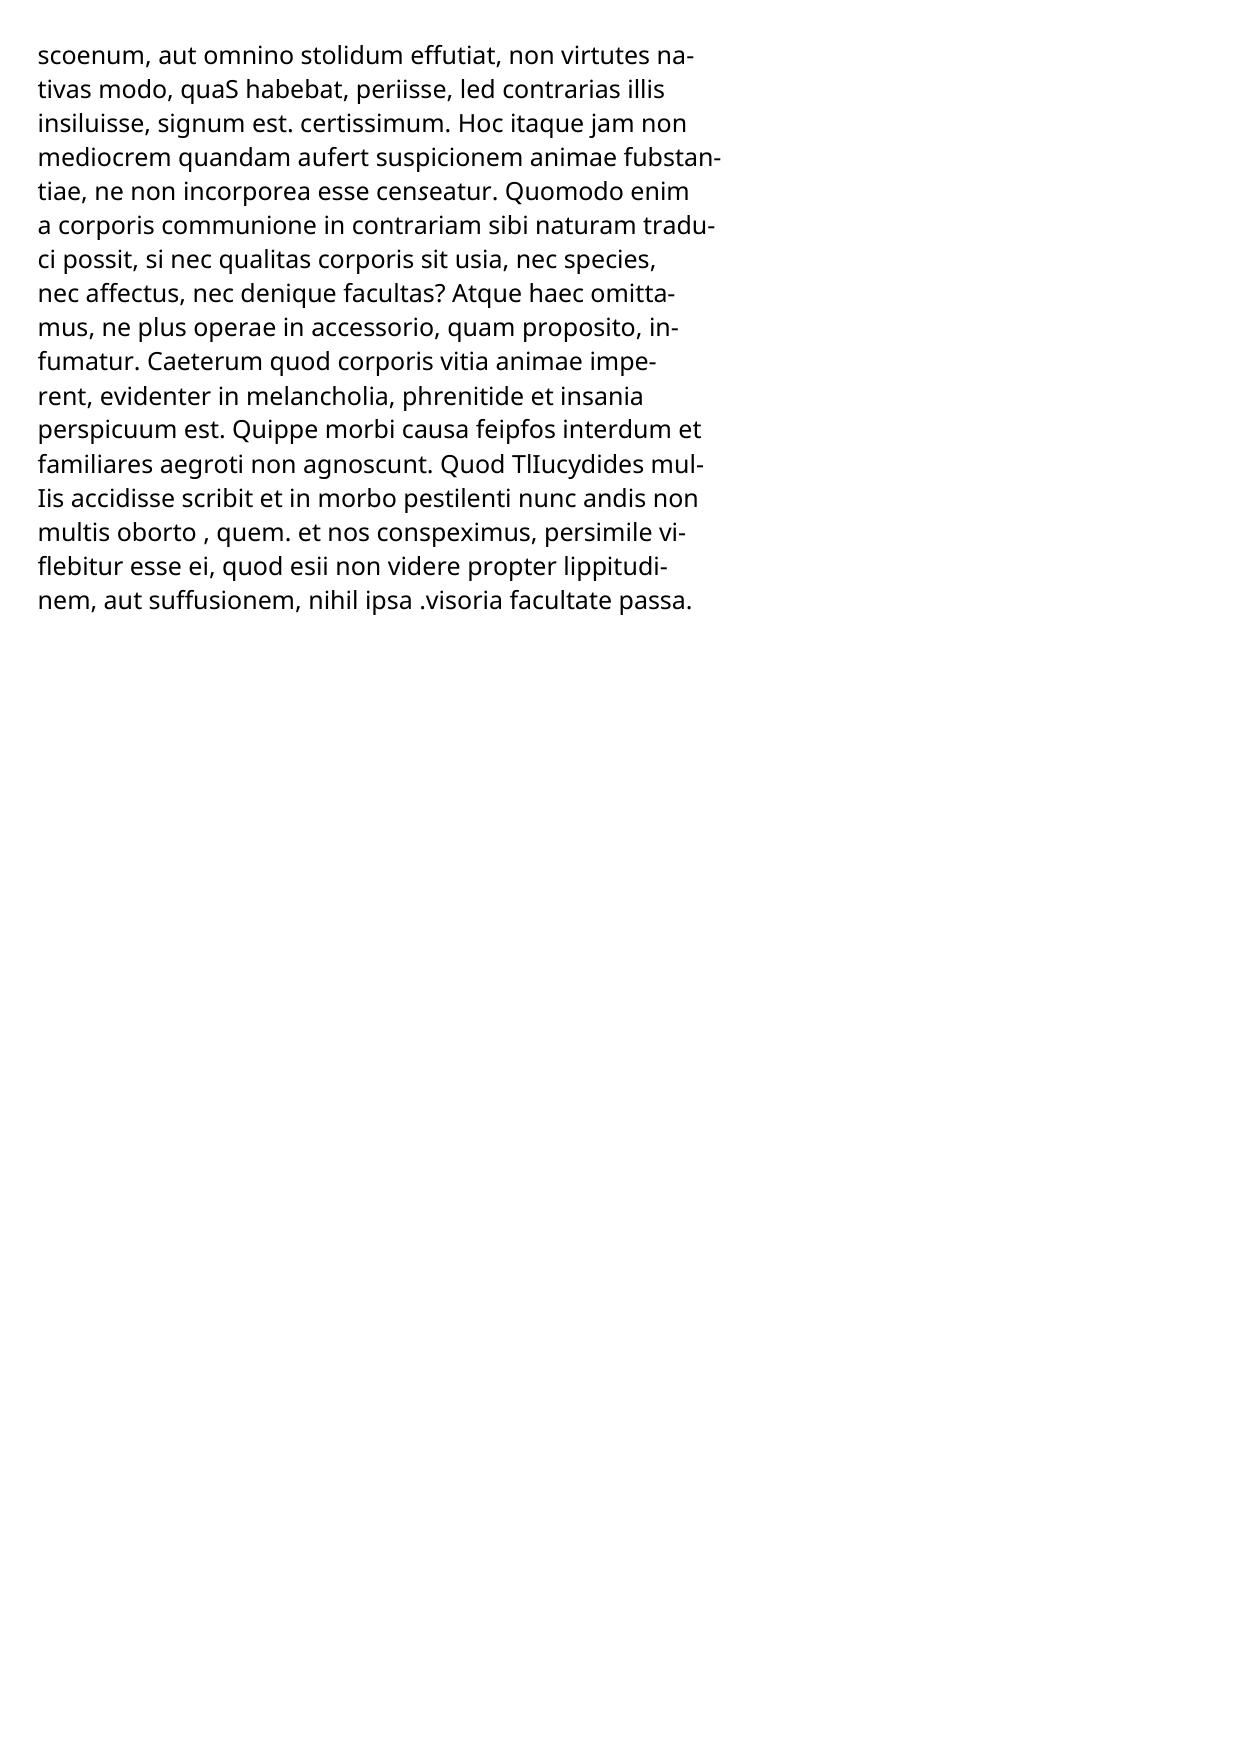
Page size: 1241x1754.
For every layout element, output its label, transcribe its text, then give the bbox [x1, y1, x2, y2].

text scoenum, aut omnino stolidum effutiat, non virtutes na- tivas modo, quaS habebat, periisse, led contrarias illis insiluisse, signum est. certissimum. Hoc itaque jam non mediocrem quandam aufert suspicionem animae fubstan- tiae, ne non incorporea esse censeatur. Quomodo enim a corporis communione in contrariam sibi naturam tradu- ci possit, si nec qualitas corporis sit usia, nec species, nec affectus, nec denique facultas? Atque haec omitta- mus, ne plus operae in accessorio, quam proposito, in- fumatur. Caeterum quod corporis vitia animae impe- rent, evidenter in melancholia, phrenitide et insania perspicuum est. Quippe morbi causa feipfos interdum et familiares aegroti non agnoscunt. Quod TlIucydides mul- Iis accidisse scribit et in morbo pestilenti nunc andis non multis oborto , quem. et nos conspeximus, persimile vi- flebitur esse ei, quod esii non videre propter lippitudi- nem, aut suffusionem, nihil ipsa .visoria facultate passa. [37, 37, 1203, 617]
